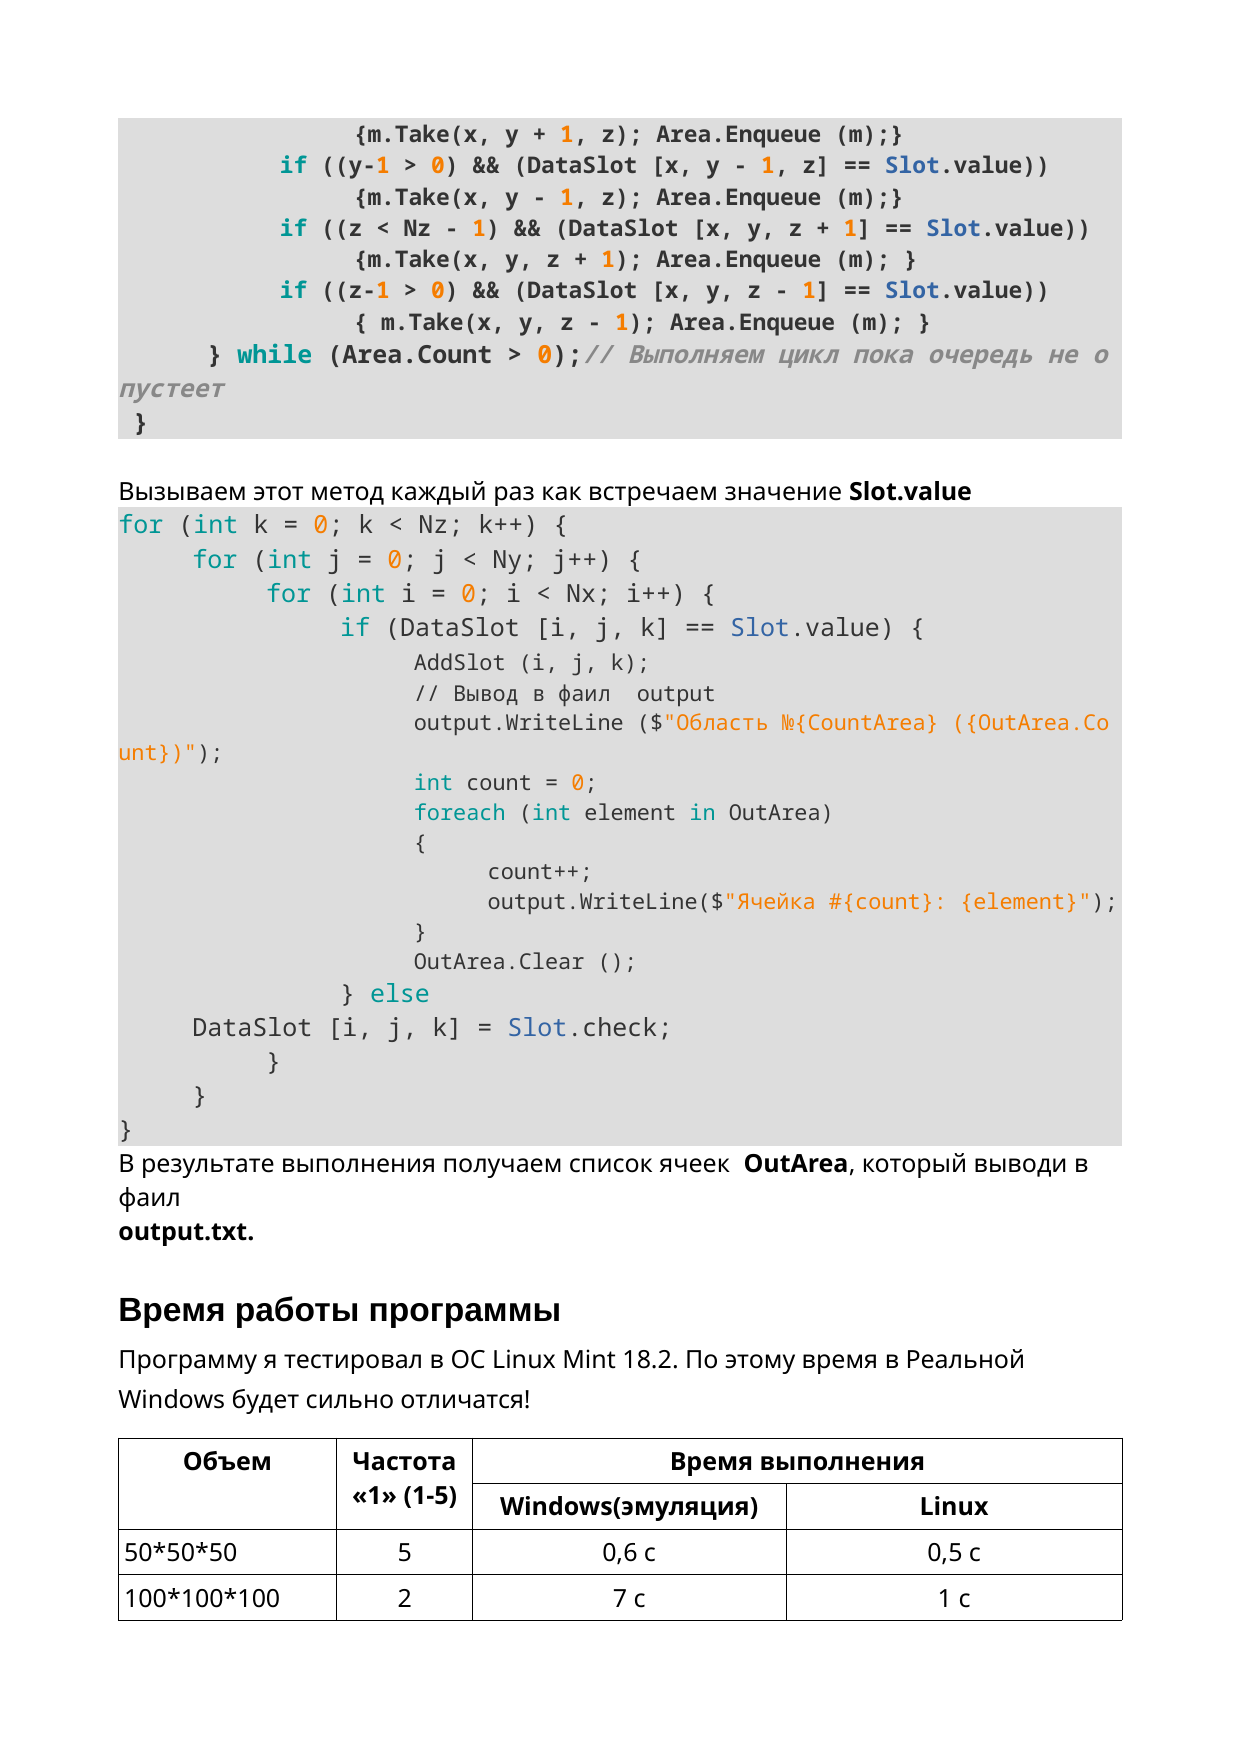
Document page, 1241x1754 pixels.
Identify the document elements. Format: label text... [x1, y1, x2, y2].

text Программу я тестировал в OC Linux Mint 18.2. По этому время в Реальной Windows будет сильно отличатся! [118, 1341, 1122, 1416]
table_cell Windows(эмуляция) [473, 1484, 786, 1529]
table_cell 100*100*100 [119, 1575, 336, 1620]
text } else [118, 975, 1122, 1009]
text for (int j = 0; j < Ny; j++) { for (int i = 0; i < Nx; i++) { [118, 541, 1122, 609]
table_cell 2 [337, 1575, 472, 1620]
table_cell 0,6 с [473, 1530, 786, 1574]
text output.txt. [118, 1214, 1122, 1248]
text DataSlot [i, j, k] = Slot.check; [118, 1009, 1122, 1043]
table_cell 5 [337, 1530, 472, 1574]
text В результате выполнения получаем список ячеек OutArea, который выводи в фаил [118, 1146, 1122, 1214]
text // Вывод в фаил output [118, 677, 1122, 707]
text if (DataSlot [i, j, k] == Slot.value) { [118, 609, 1122, 643]
table_header Объем [119, 1439, 336, 1529]
table_header Время выполнения [473, 1439, 1122, 1483]
text AddSlot (i, j, k); [118, 643, 1122, 677]
text output.WriteLine ($"Область №{CountArea} ({OutArea.Count})"); int count = 0; foreach (int element in OutArea) { count++; output.WriteLine($"Ячейка #{count}: {element}"); } OutArea.Clear (); [118, 707, 1122, 975]
table_cell 1 c [787, 1575, 1122, 1620]
table_cell 7 с [473, 1575, 786, 1620]
text } } } [118, 1043, 1122, 1146]
table_cell 50*50*50 [119, 1530, 336, 1574]
table_cell Linux [787, 1484, 1122, 1529]
text Вызываем этот метод каждый раз как встречаем значение Slot.value [118, 473, 1122, 507]
table_header Частота «1» (1-5) [337, 1439, 472, 1529]
table_cell 0,5 c [787, 1530, 1122, 1574]
text for (int k = 0; k < Nz; k++) { [118, 507, 1122, 541]
subtitle Время работы программы [118, 1290, 1122, 1329]
text {m.Take(x, y + 1, z); Area.Enqueue (m);} if ((y-1 > 0) && (DataSlot [x, y - 1, z] == Slot.value)) {m.Take(x, y - 1, z); Area.Enqueue (m);} if ((z < Nz - 1) && (DataSlot [x, y, z + 1] == Slot.value)) {m.Take(x, y, z + 1); Area.Enqueue (m); } if ((z-1 > 0) && (DataSlot [x, y, z - 1] == Slot.value)) { m.Take(x, y, z - 1); Area.Enqueue (m); } } while (Area.Count > 0);// Выполняем цикл пока очередь не опустеет } [118, 118, 1122, 439]
